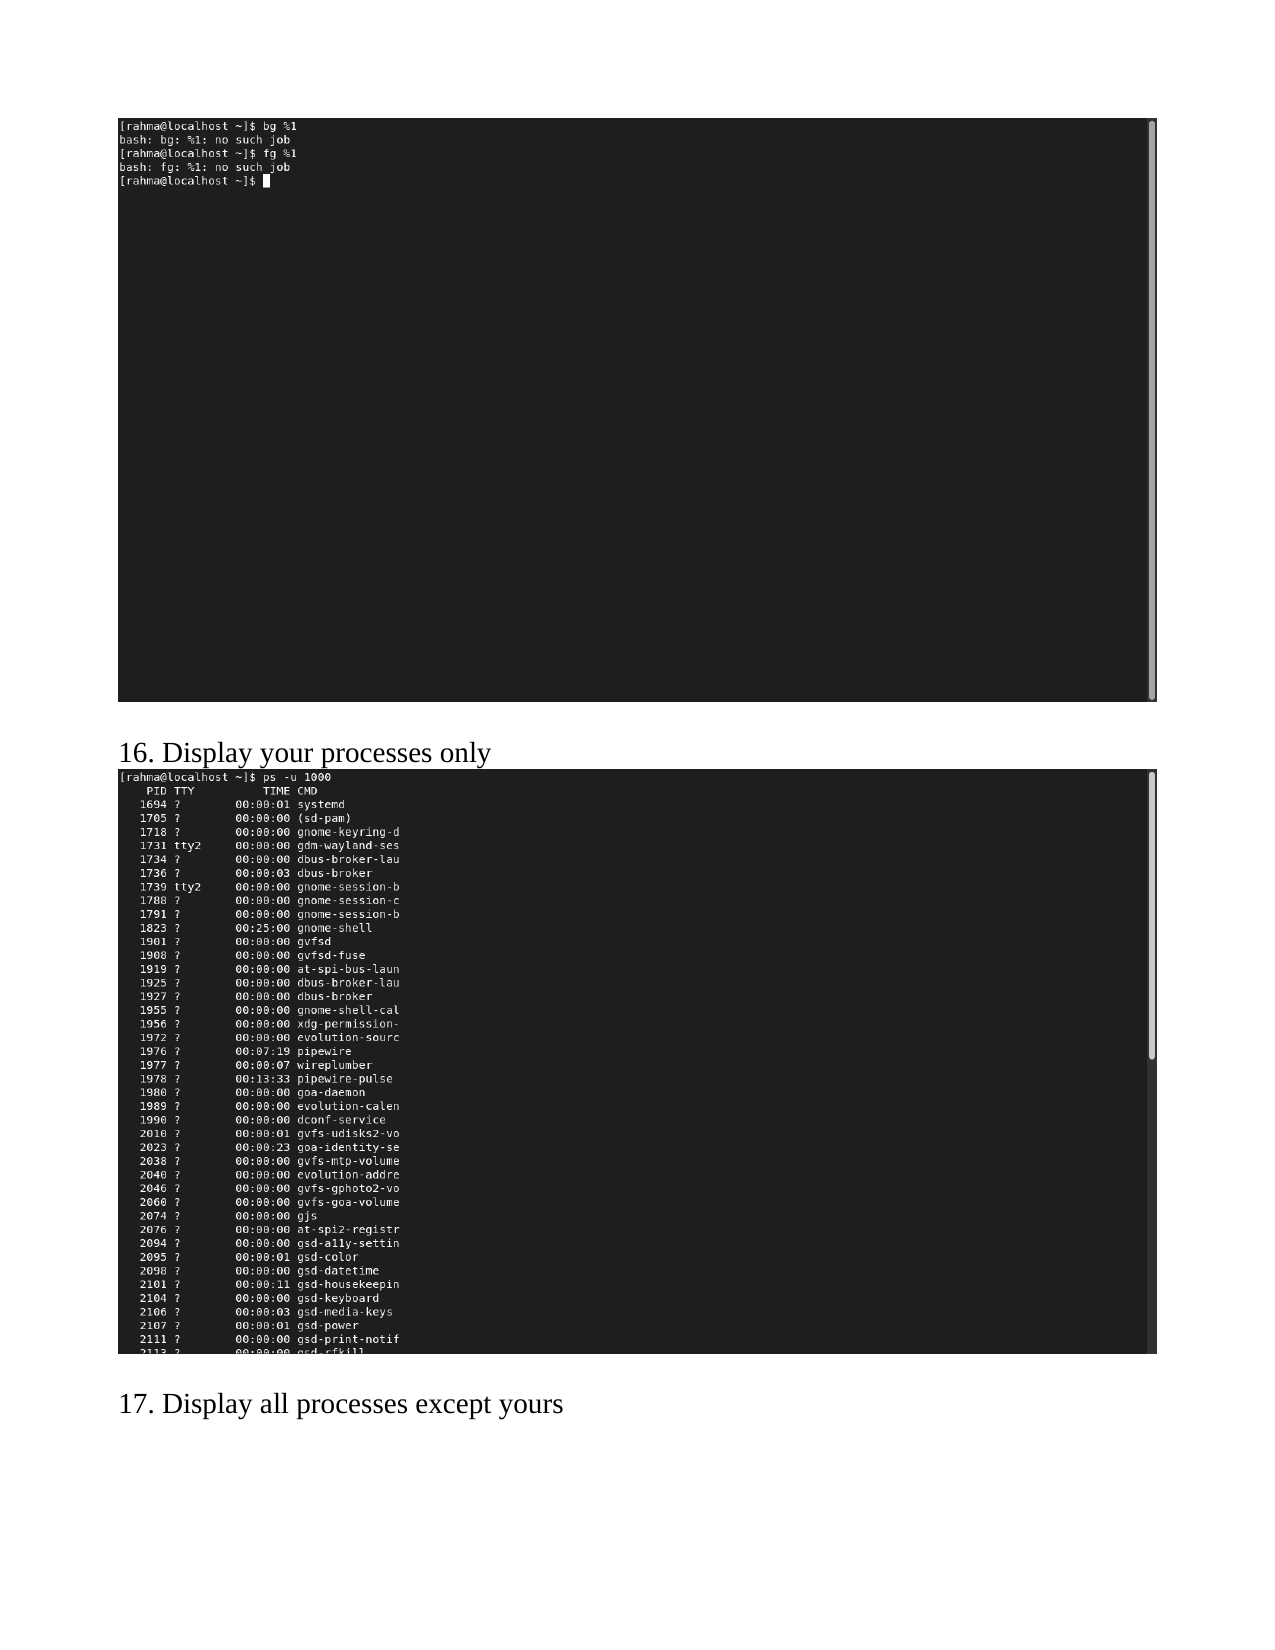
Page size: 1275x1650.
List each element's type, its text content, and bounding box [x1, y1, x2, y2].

picture [118, 769, 1157, 1354]
text 16. Display your processes only [118, 736, 1157, 769]
text 17. Display all processes except yours [118, 1387, 1157, 1420]
picture [118, 118, 1157, 702]
